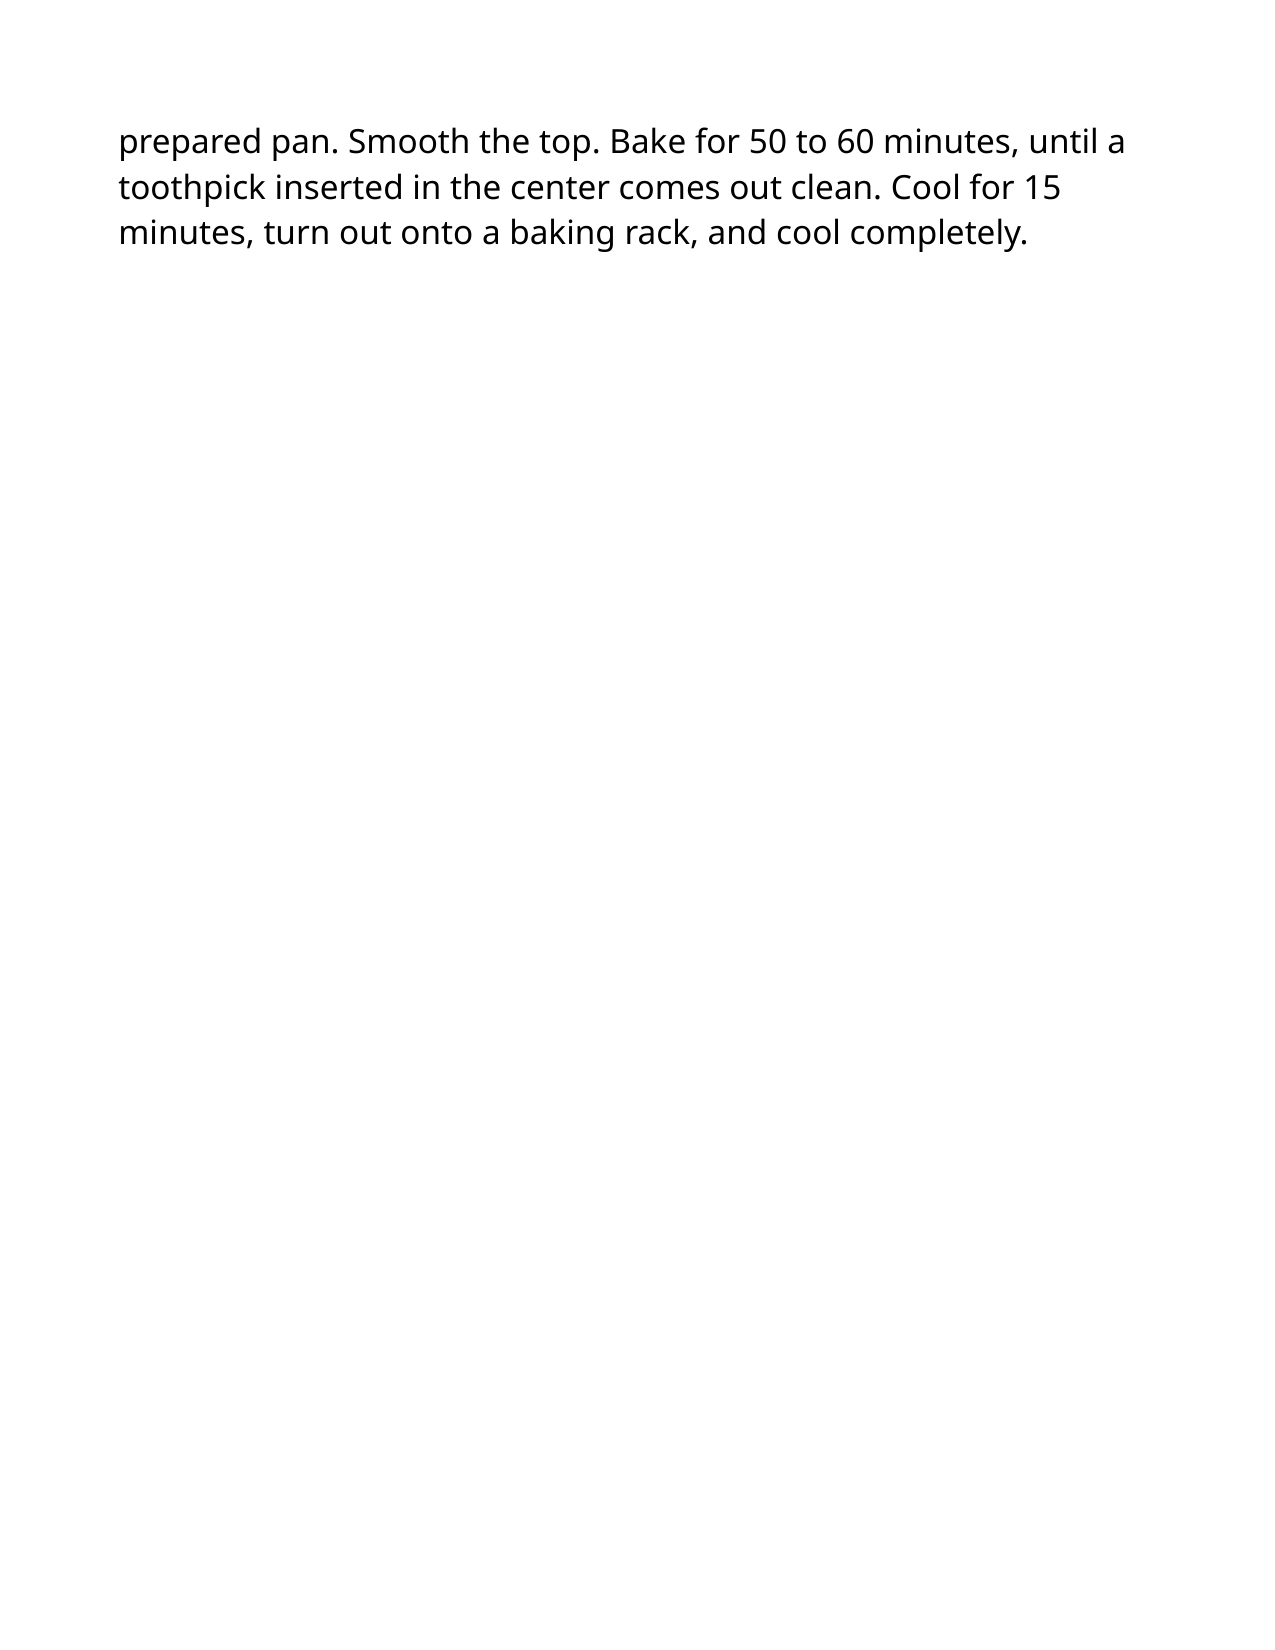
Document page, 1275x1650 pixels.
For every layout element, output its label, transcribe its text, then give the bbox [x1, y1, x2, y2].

text prepared pan. Smooth the top. Bake for 50 to 60 minutes, until a toothpick inserted in the center comes out clean. Cool for 15 minutes, turn out onto a baking rack, and cool completely. [118, 118, 1157, 254]
